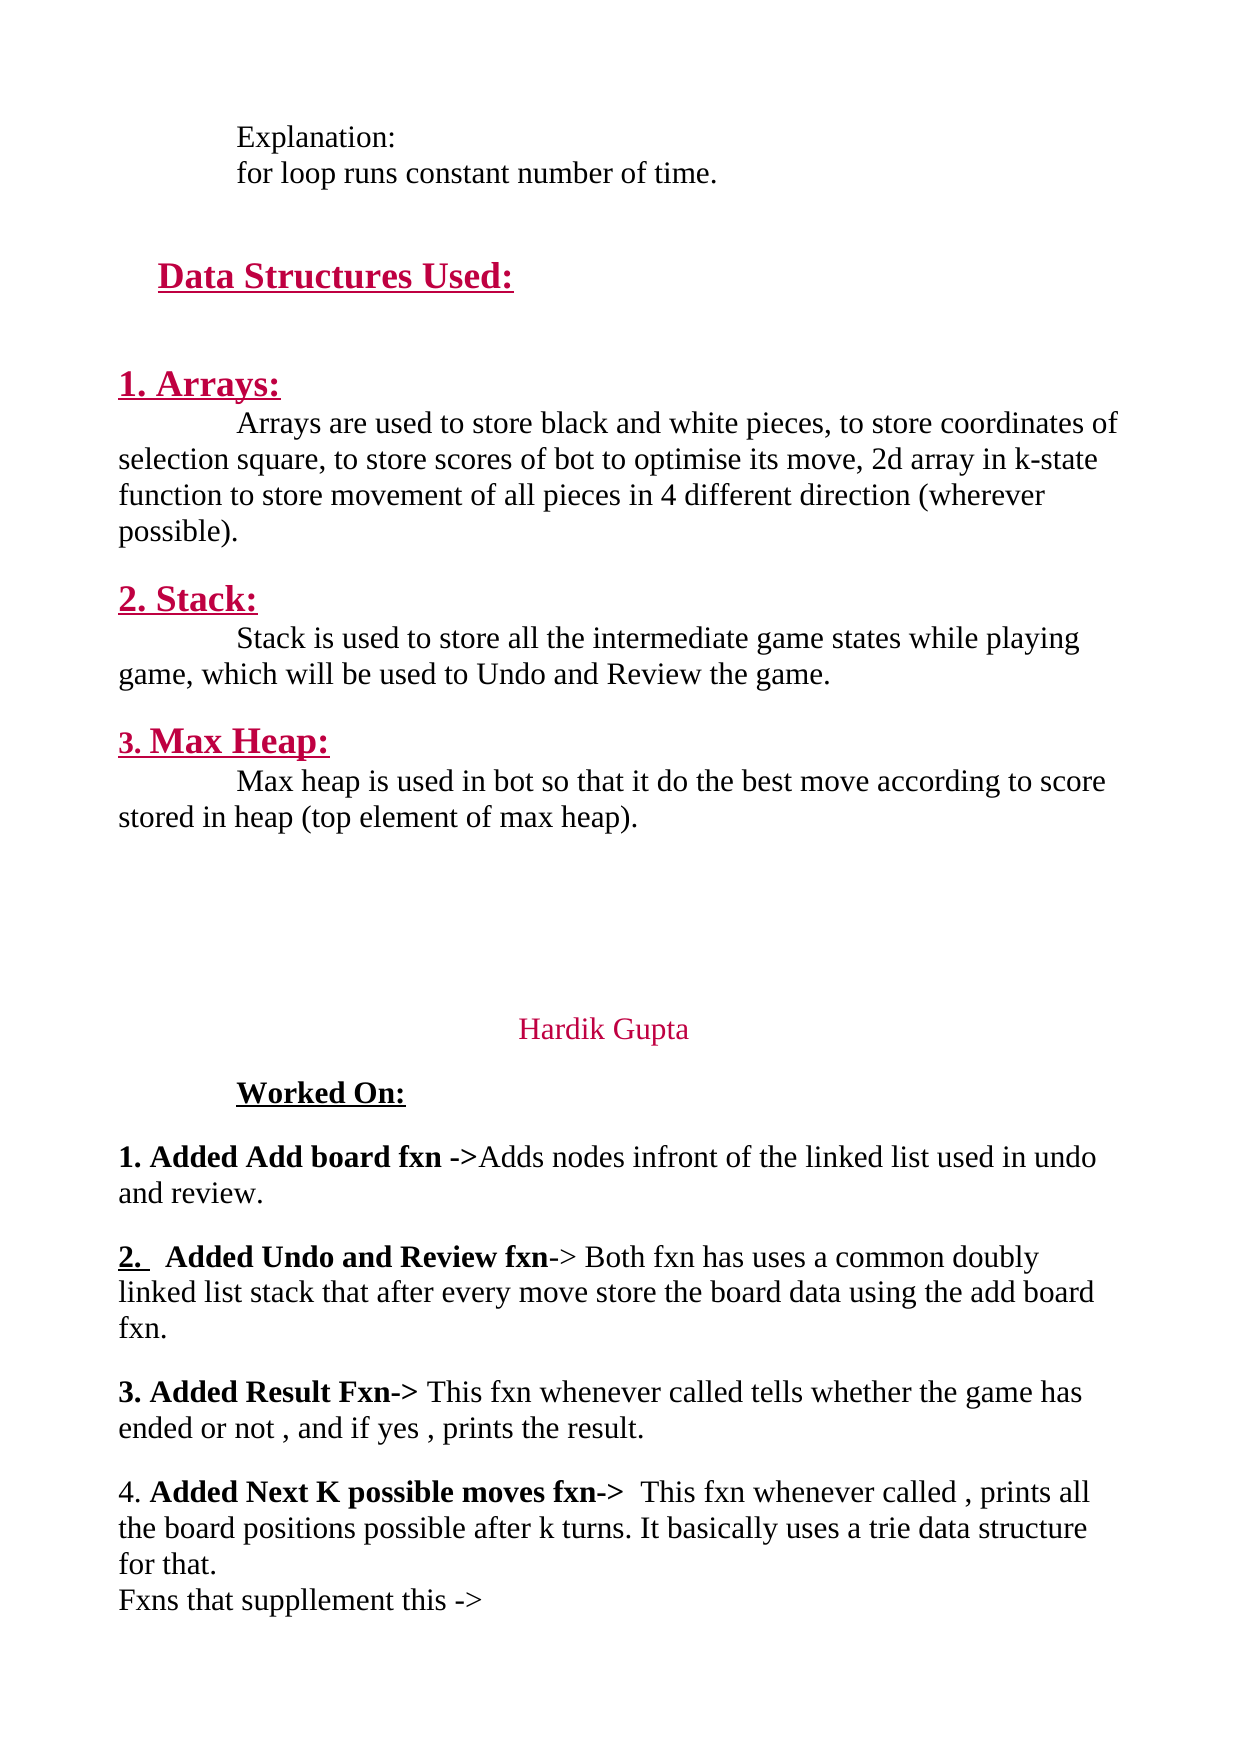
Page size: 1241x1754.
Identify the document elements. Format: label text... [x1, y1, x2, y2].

text for loop runs constant number of time. [118, 154, 1122, 190]
text 1. Arrays: [118, 361, 1122, 404]
text Max heap is used in bot so that it do the best move according to score stored in heap (top element of max heap). [118, 762, 1122, 834]
text Explanation: [118, 118, 1122, 154]
text 3. Max Heap: [118, 719, 1122, 762]
text Data Structures Used: [118, 254, 1122, 297]
text Fxns that suppllement this -> [118, 1581, 1122, 1617]
text 3. Added Result Fxn-> This fxn whenever called tells whether the game has ended or not , and if yes , prints the result. [118, 1374, 1122, 1446]
text Worked On: [118, 1074, 1122, 1110]
text Hardik Gupta [118, 1010, 1122, 1046]
text 4. Added Next K possible moves fxn-> This fxn whenever called , prints all the board positions possible after k turns. It basically uses a trie data structure for that. [118, 1473, 1122, 1581]
text Arrays are used to store black and white pieces, to store coordinates of selection square, to store scores of bot to optimise its move, 2d array in k-state function to store movement of all pieces in 4 different direction (wherever possible). [118, 404, 1122, 548]
text 2. Added Undo and Review fxn-> Both fxn has uses a common doubly linked list stack that after every move store the board data using the add board fxn. [118, 1238, 1122, 1346]
text 2. Stack: [118, 576, 1122, 619]
text Stack is used to store all the intermediate game states while playing game, which will be used to Undo and Review the game. [118, 619, 1122, 691]
text 1. Added Add board fxn ->Adds nodes infront of the linked list used in undo and review. [118, 1138, 1122, 1210]
